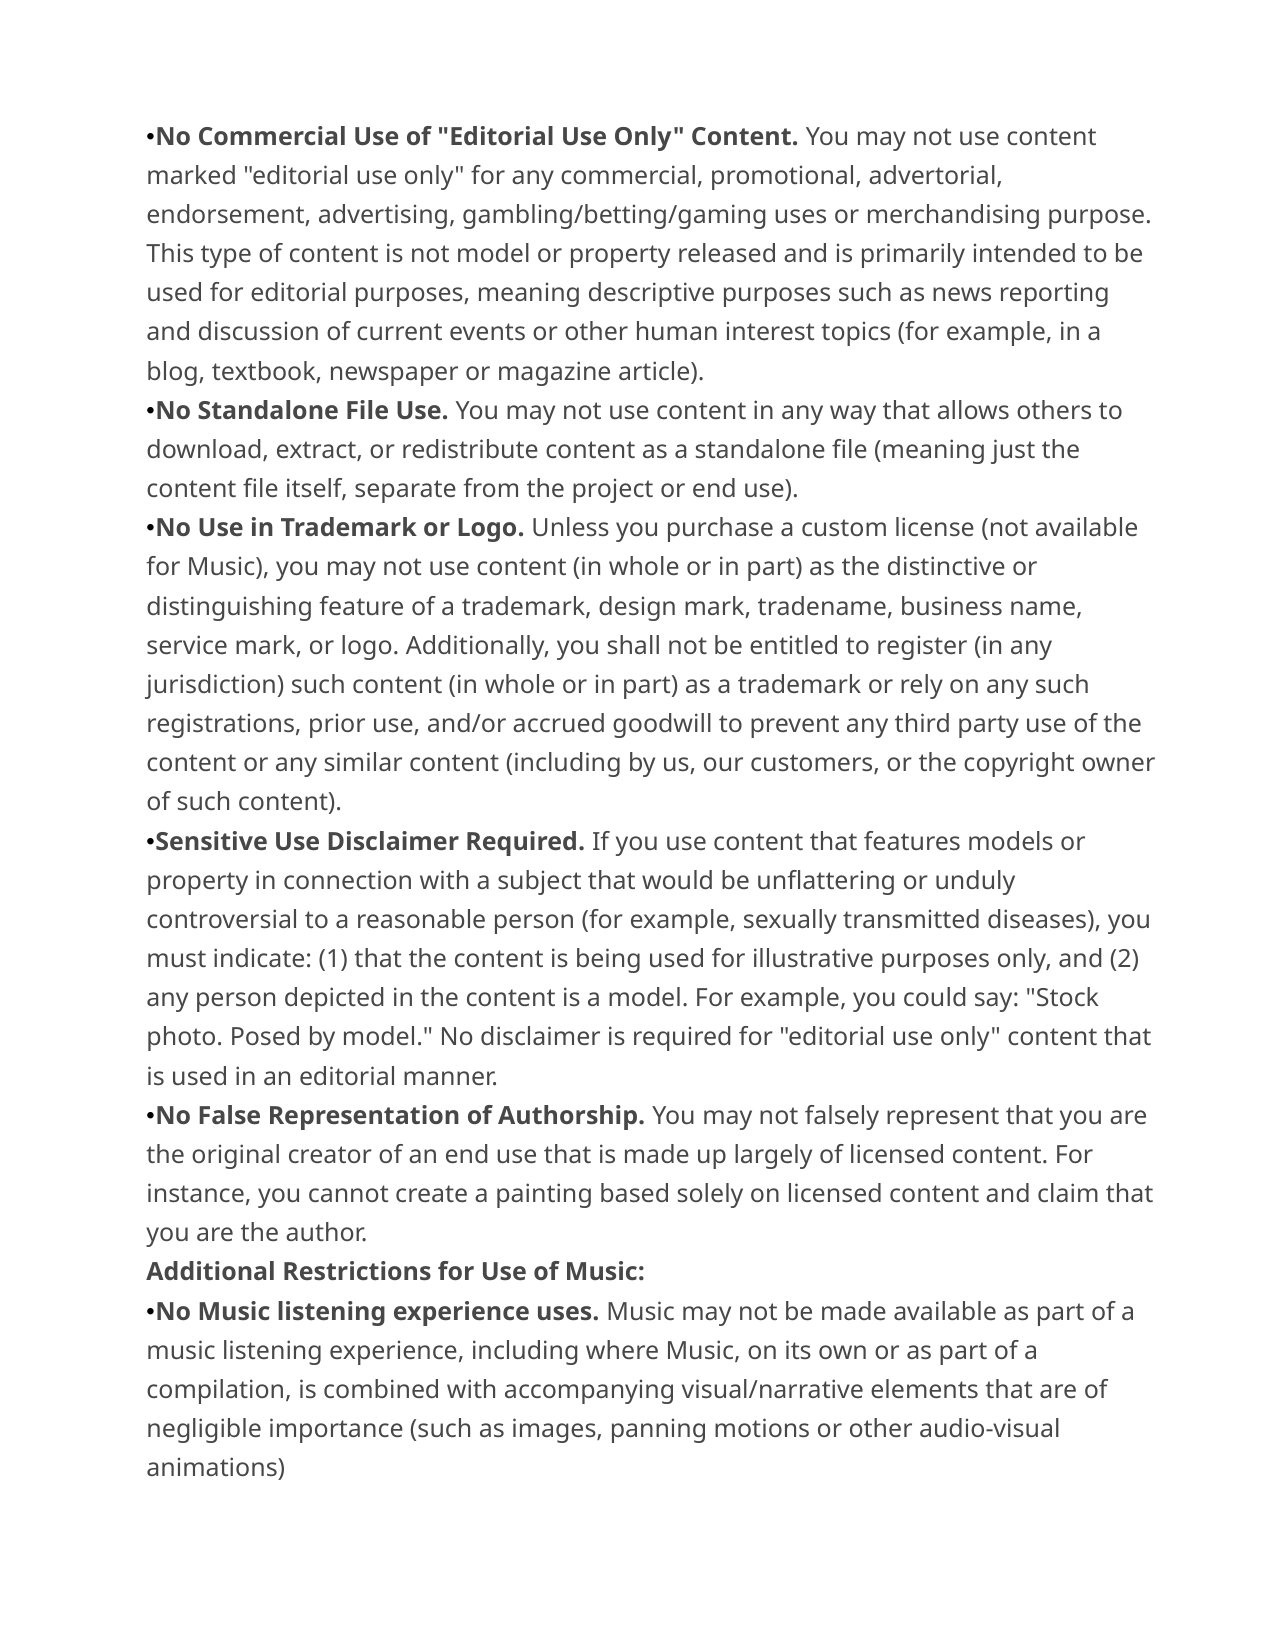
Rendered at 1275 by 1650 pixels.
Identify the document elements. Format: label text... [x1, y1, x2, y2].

list No Commercial Use of "Editorial Use Only" Content. You may not use content marked "editorial use only" for any commercial, promotional, advertorial, endorsement, advertising, gambling/betting/gaming uses or merchandising purpose. This type of content is not model or property released and is primarily intended to be used for editorial purposes, meaning descriptive purposes such as news reporting and discussion of current events or other human interest topics (for example, in a blog, textbook, newspaper or magazine article). [118, 118, 1157, 387]
list Additional Restrictions for Use of Music: [118, 1254, 1157, 1288]
list No Use in Trademark or Logo. Unless you purchase a custom license (not available for Music), you may not use content (in whole or in part) as the distinctive or distinguishing feature of a trademark, design mark, tradename, business name, service mark, or logo. Additionally, you shall not be entitled to register (in any jurisdiction) such content (in whole or in part) as a trademark or rely on any such registrations, prior use, and/or accrued goodwill to prevent any third party use of the content or any similar content (including by us, our customers, or the copyright owner of such content). [118, 510, 1157, 818]
list Sensitive Use Disclaimer Required. If you use content that features models or property in connection with a subject that would be unflattering or unduly controversial to a reasonable person (for example, sexually transmitted diseases), you must indicate: (1) that the content is being used for illustrative purposes only, and (2) any person depicted in the content is a model. For example, you could say: "Stock photo. Posed by model." No disclaimer is required for "editorial use only" content that is used in an editorial manner. [118, 823, 1157, 1092]
list No Standalone File Use. You may not use content in any way that allows others to download, extract, or redistribute content as a standalone file (meaning just the content file itself, separate from the project or end use). [118, 392, 1157, 505]
list No Music listening experience uses. Music may not be made available as part of a music listening experience, including where Music, on its own or as part of a compilation, is combined with accompanying visual/narrative elements that are of negligible importance (such as images, panning motions or other audio-visual animations) [118, 1293, 1157, 1484]
list No False Representation of Authorship. You may not falsely represent that you are the original creator of an end use that is made up largely of licensed content. For instance, you cannot create a painting based solely on licensed content and claim that you are the author. [118, 1097, 1157, 1249]
